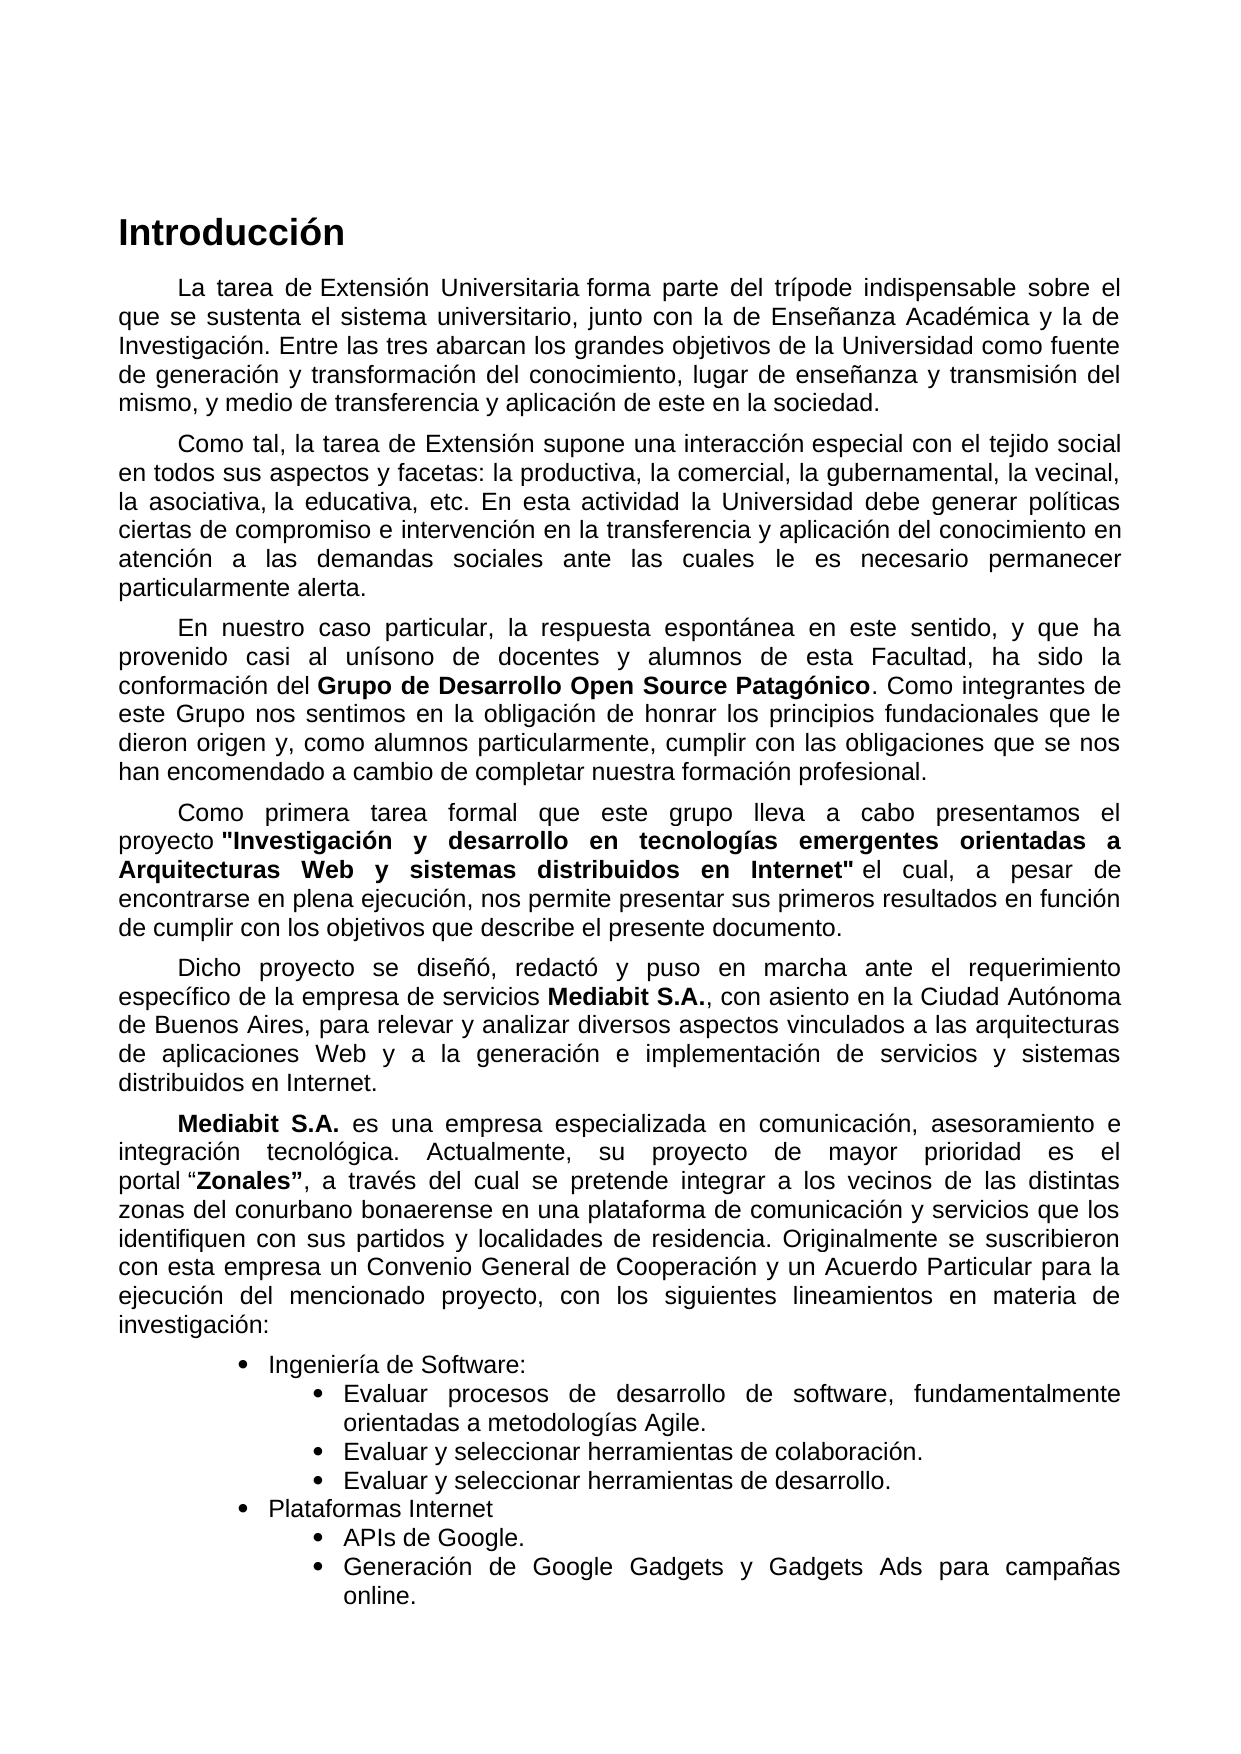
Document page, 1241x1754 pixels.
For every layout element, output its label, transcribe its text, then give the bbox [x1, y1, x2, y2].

list Generación de Google Gadgets y Gadgets Ads para campañas online. [424, 1581, 1122, 1610]
text Mediabit S.A. es una empresa especializada en comunicación, asesoramiento e integración tecnológica. Actualmente, su proyecto de mayor prioridad es el portal “Zonales”, a través del cual se pretende integrar a los vecinos de las distintas zonas del conurbano bonaerense en una plataforma de comunicación y servicios que los identifiquen con sus partidos y localidades de residencia. Originalmente se suscribieron con esta empresa un Convenio General de Cooperación y un Acuerdo Particular para la ejecución del mencionado proyecto, con los siguientes lineamientos en materia de investigación: [118, 1108, 1122, 1137]
text Como primera tarea formal que este grupo lleva a cabo presentamos el proyecto "Investigación y desarrollo en tecnologías emergentes orientadas a Arquitecturas Web y sistemas distribuidos en Internet" el cual, a pesar de encontrarse en plena ejecución, nos permite presentar sus primeros resultados en función de cumplir con los objetivos que describe el presente documento. [118, 797, 1122, 826]
list Ingeniería de Software: [534, 1350, 1122, 1379]
list Generación de Google Gadgets y Gadgets Ads para campañas online. [313, 1552, 343, 1610]
text La tarea de Extensión Universitaria forma parte del trípode indispensable sobre el que se sustenta el sistema universitario, junto con la de Enseñanza Académica y la de Investigación. Entre las tres abarcan los grandes objetivos de la Universidad como fuente de generación y transformación del conocimiento, lugar de enseñanza y transmisión del mismo, y medio de transferencia y aplicación de este en la sociedad. [118, 273, 1122, 302]
list Ingeniería de Software: [238, 1350, 268, 1379]
text Como tal, la tarea de Extensión supone una interacción especial con el tejido social en todos sus aspectos y facetas: la productiva, la comercial, la gubernamental, la vecinal, la asociativa, la educativa, etc. En esta actividad la Universidad debe generar políticas ciertas de compromiso e intervención en la transferencia y aplicación del conocimiento en atención a las demandas sociales ante las cuales le es necesario permanecer particularmente alerta. [367, 544, 1122, 601]
list APIs de Google. [313, 1523, 343, 1552]
list Evaluar y seleccionar herramientas de desarrollo. [899, 1466, 1122, 1494]
list APIs de Google. [532, 1523, 1122, 1552]
list Evaluar procesos de desarrollo de software, fundamentalmente orientadas a metodologías Agile. [714, 1408, 1122, 1437]
text Dicho proyecto se diseñó, redactó y puso en marcha ante el requerimiento específico de la empresa de servicios Mediabit S.A., con asiento en la Ciudad Autónoma de Buenos Aires, para relevar y analizar diversos aspectos vinculados a las arquitecturas de aplicaciones Web y a la generación e implementación de servicios y sistemas distribuidos en Internet. [378, 1068, 1122, 1097]
text La tarea de Extensión Universitaria forma parte del trípode indispensable sobre el que se sustenta el sistema universitario, junto con la de Enseñanza Académica y la de Investigación. Entre las tres abarcan los grandes objetivos de la Universidad como fuente de generación y transformación del conocimiento, lugar de enseñanza y transmisión del mismo, y medio de transferencia y aplicación de este en la sociedad. [118, 388, 1122, 417]
text Mediabit S.A. es una empresa especializada en comunicación, asesoramiento e integración tecnológica. Actualmente, su proyecto de mayor prioridad es el portal “Zonales”, a través del cual se pretende integrar a los vecinos de las distintas zonas del conurbano bonaerense en una plataforma de comunicación y servicios que los identifiquen con sus partidos y localidades de residencia. Originalmente se suscribieron con esta empresa un Convenio General de Cooperación y un Acuerdo Particular para la ejecución del mencionado proyecto, con los siguientes lineamientos en materia de investigación: [269, 1310, 1122, 1338]
list Plataformas Internet [238, 1494, 1122, 1523]
text Como primera tarea formal que este grupo lleva a cabo presentamos el proyecto "Investigación y desarrollo en tecnologías emergentes orientadas a Arquitecturas Web y sistemas distribuidos en Internet" el cual, a pesar de encontrarse en plena ejecución, nos permite presentar sus primeros resultados en función de cumplir con los objetivos que describe el presente documento. [118, 912, 1122, 941]
subtitle Introducción [356, 210, 1122, 253]
list Evaluar y seleccionar herramientas de colaboración. [931, 1437, 1122, 1466]
